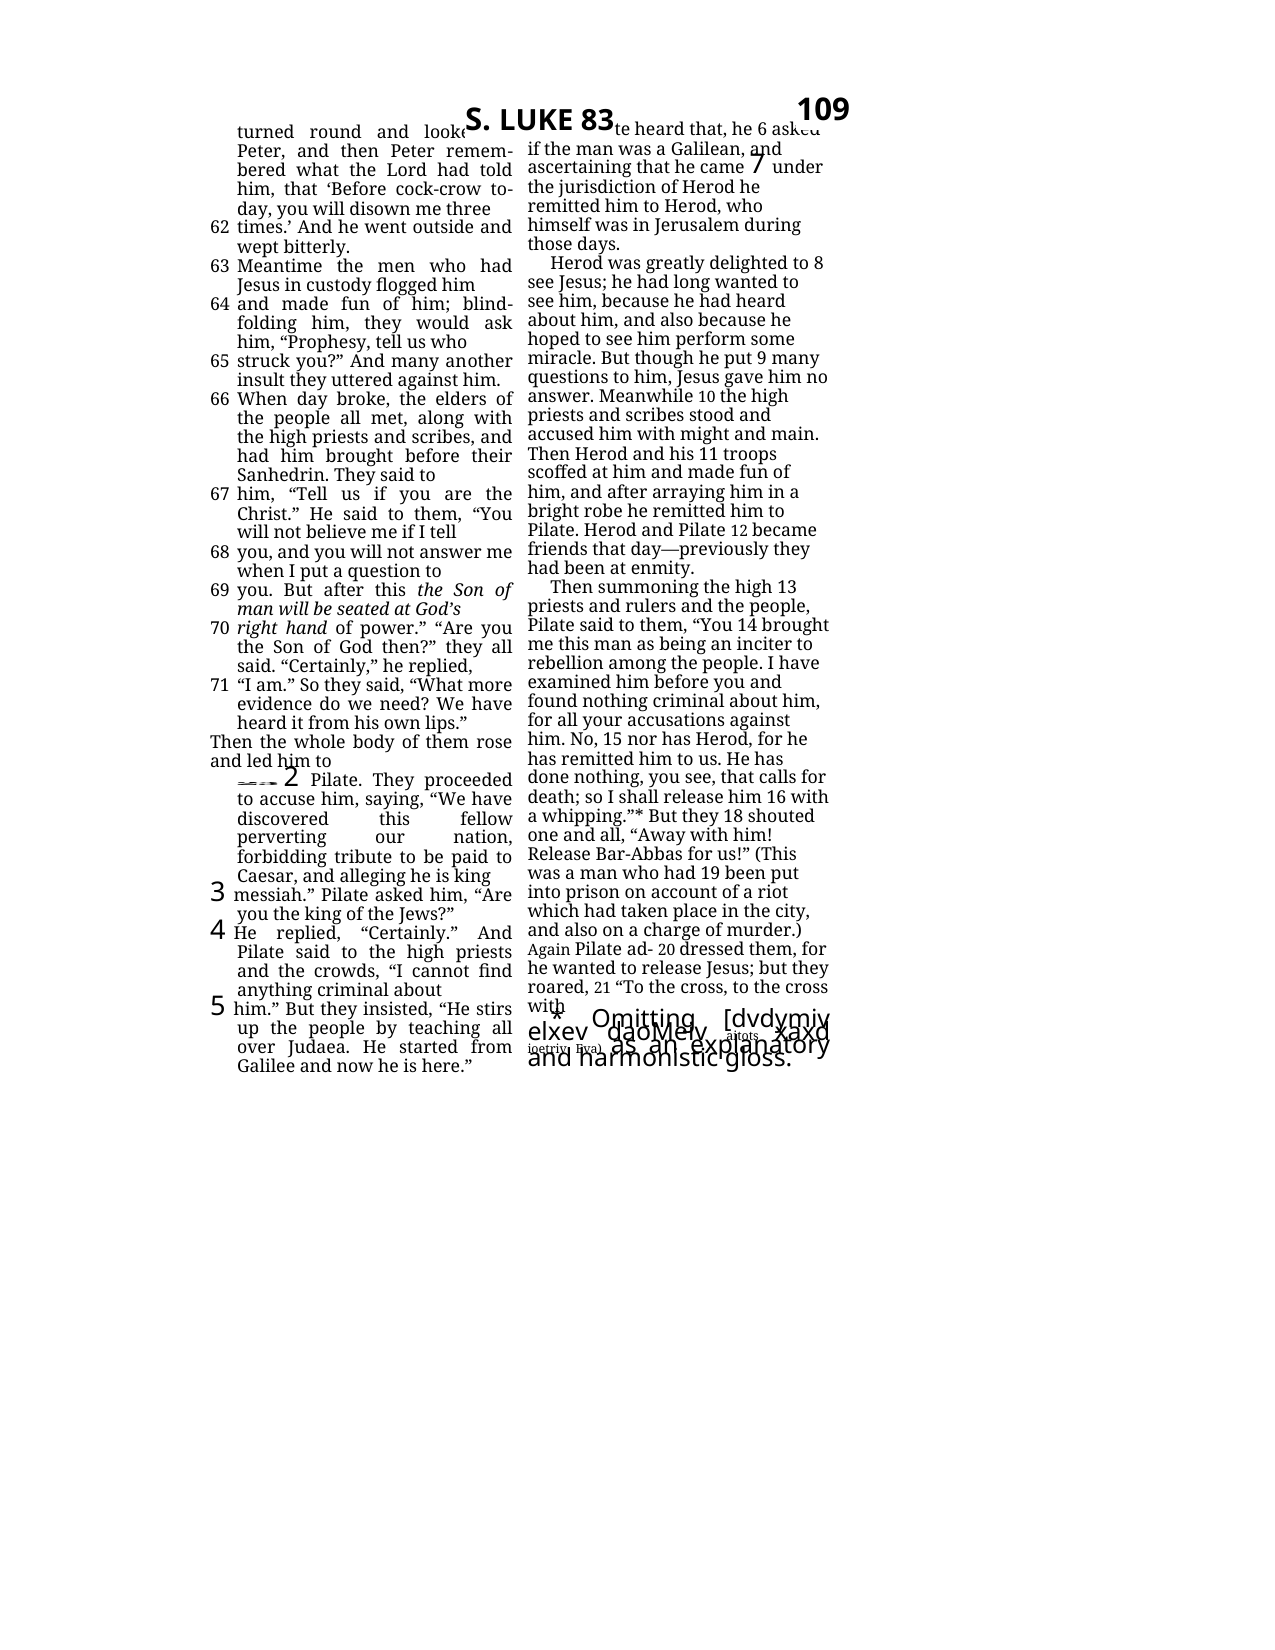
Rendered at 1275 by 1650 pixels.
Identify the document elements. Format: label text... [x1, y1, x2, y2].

text Then the whole body of them rose and led him to [210, 733, 513, 772]
list you, and you will not answer me when I put a question to [210, 543, 513, 581]
text * Omitting [dvdymiv elxev daoMeiv aitots xaxd ioetriv Eva) as an explana­tory and harmonistic gloss. [527, 1017, 830, 1069]
text Then summoning the high 13 priests and rulers and the peo­ple, Pilate said to them, “You 14 brought me this man as being an inciter to rebellion among the people. I have examined him be­fore you and found nothing criminal about him, for all your accusations against him. No, 15 nor has Herod, for he has re­mitted him to us. He has done nothing, you see, that calls for death; so I shall release him 16 with a whipping.”* But they 18 shouted one and all, “Away with him! Release Bar-Abbas for us!” (This was a man who had 19 been put into prison on account of a riot which had taken place in the city, and also on a charge of murder.) Again Pilate ad- 20 dressed them, for he wanted to release Jesus; but they roared, 21 “To the cross, to the cross with [527, 578, 830, 1017]
list messiah.” Pilate asked him, “Are you the king of the Jews?” [210, 886, 513, 924]
list times.’ And he went outside and wept bitterly. [210, 219, 513, 257]
list struck you?” And many an­other insult they uttered against him. [210, 352, 513, 390]
text Herod was greatly delighted to 8 see Jesus; he had long wanted to see him, because he had heard about him, and also because he hoped to see him perform some miracle. But though he put 9 many questions to him, Jesus gave him no answer. Meanwhile 10 the high priests and scribes stood and accused him with might and main. Then Herod and his 11 troops scoffed at him and made fun of him, and after arraying him in a bright robe he remitted him to Pilate. Herod and Pilate 12 became friends that day—pre­viously they had been at enmity. [527, 254, 830, 578]
list Meantime the men who had Jesus in custody flogged him [210, 257, 513, 295]
list Pilate. They proceeded to accuse him, saying, “We have discovered this fellow perverting our nation, forbidding tribute to be paid to Caesar, and alleging he is king [210, 772, 513, 886]
list “I am.” So they said, “What more evidence do we need? We have heard it from his own lips.” [210, 676, 513, 733]
text turned round and looked at Peter, and then Peter remem­bered what the Lord had told him, that ‘Before cock-crow to­day, you will disown me three [237, 123, 513, 219]
list you. But after this the Son of man will be seated at God’s [210, 581, 513, 619]
list him, “Tell us if you are the Christ.” He said to them, “You will not believe me if I tell [210, 486, 513, 543]
list him.” But they insisted, “He stirs up the people by teaching all over Judaea. He started from Galilee and now he is here.” [210, 1000, 513, 1077]
list When day broke, the elders of the people all met, along with the high priests and scribes, and had him brought before their Sanhedrin. They said to [210, 390, 513, 486]
text When Pilate heard that, he 6 asked if the man was a Galilean, and ascertaining that he came 7 under the jurisdiction of Herod he remitted him to Herod, who himself was in Jerusalem during those days. [527, 121, 830, 254]
list right hand of power.” “Are you the Son of God then?” they all said. “Certainly,” he replied, [210, 619, 513, 676]
list He replied, “Certainly.” And Pilate said to the high priests and the crowds, “I cannot find anything criminal about [210, 924, 513, 1000]
list and made fun of him; blind­folding him, they would ask him, “Prophesy, tell us who [210, 295, 513, 352]
